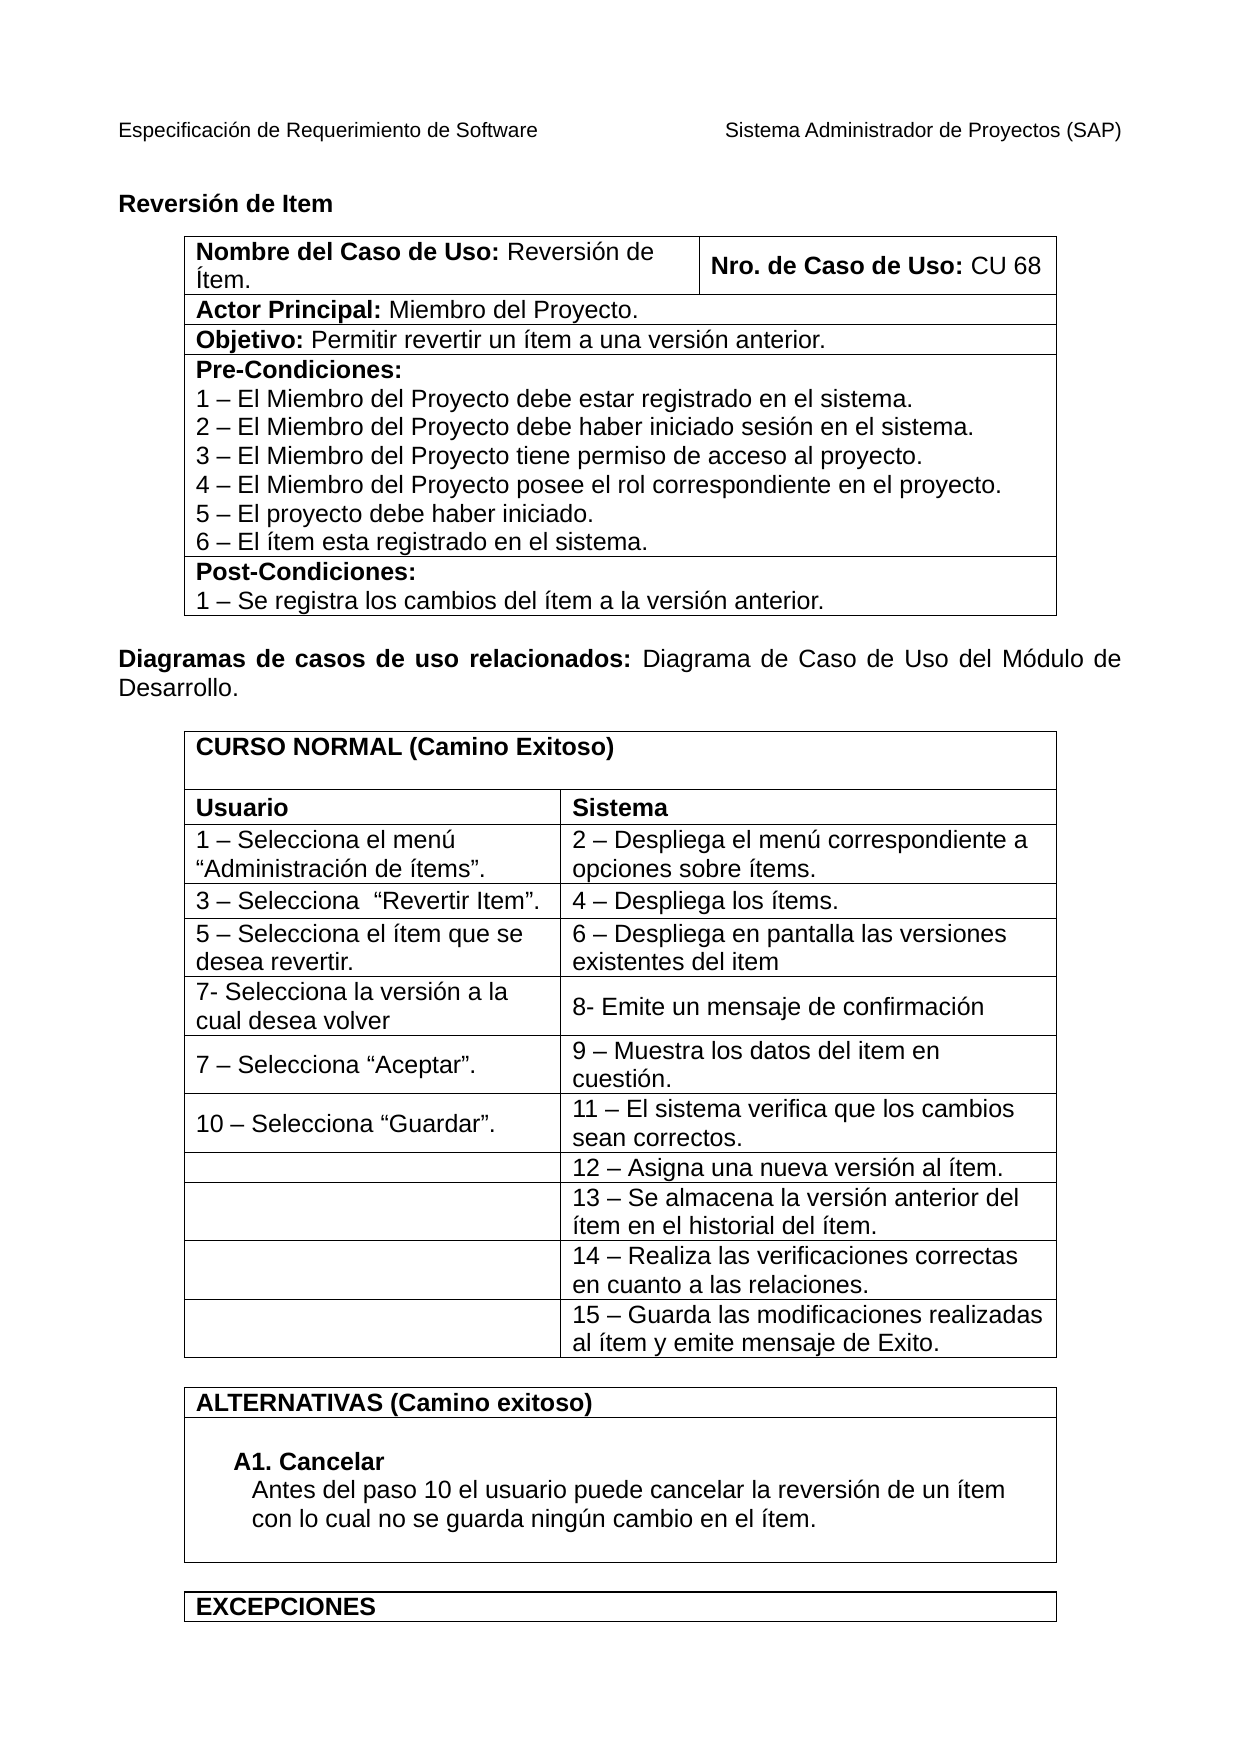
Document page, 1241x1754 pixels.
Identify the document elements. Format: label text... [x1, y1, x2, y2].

table_header ALTERNATIVAS (Camino exitoso) [185, 1388, 1056, 1417]
table_header CURSO NORMAL (Camino Exitoso) [185, 732, 1056, 789]
table_cell 6 – Despliega en pantalla las versiones existentes del item [561, 919, 1056, 976]
table_cell 12 – Asigna una nueva versión al ítem. [561, 1153, 1056, 1182]
table_header Nombre del Caso de Uso: Reversión de Ítem. [185, 237, 699, 294]
table_cell Sistema [561, 790, 1056, 824]
table_cell 5 – Selecciona el ítem que se desea revertir. [185, 919, 560, 976]
table_cell 14 – Realiza las verificaciones correctas en cuanto a las relaciones. [561, 1241, 1056, 1299]
table_cell 1 – Selecciona el menú “Administración de ítems”. [185, 825, 560, 883]
table_cell 11 – El sistema verifica que los cambios sean correctos. [561, 1094, 1056, 1152]
table_cell Usuario [185, 790, 560, 824]
table_cell Pre-Condiciones: 1 – El Miembro del Proyecto debe estar registrado en el sistema. 2 – El Miembro del Proyecto debe haber iniciado sesión en el sistema. 3 – El Miembro del Proyecto tiene permiso de acceso al proyecto. 4 – El Miembro del Proyecto posee el rol correspondiente en el proyecto. 5 – El proyecto debe haber iniciado. 6 – El ítem esta registrado en el sistema. [185, 355, 1056, 556]
table_cell 7- Selecciona la versión a la cual desea volver [185, 977, 560, 1035]
table_cell [185, 1183, 560, 1240]
table_cell 13 – Se almacena la versión anterior del ítem en el historial del ítem. [561, 1183, 1056, 1240]
table_cell 10 – Selecciona “Guardar”. [185, 1094, 560, 1152]
table_cell 7 – Selecciona “Aceptar”. [185, 1036, 560, 1093]
text Diagramas de casos de uso relacionados: Diagrama de Caso de Uso del Módulo de Desarrollo. [118, 644, 1122, 702]
table_cell [185, 1153, 560, 1182]
table_cell A1. Cancelar Antes del paso 10 el usuario puede cancelar la reversión de un ítem con lo cual no se guarda ningún cambio en el ítem. [185, 1418, 1056, 1562]
table_cell Objetivo: Permitir revertir un ítem a una versión anterior. [185, 325, 1056, 354]
table_cell 4 – Despliega los ítems. [561, 884, 1056, 918]
table_cell 9 – Muestra los datos del item en cuestión. [561, 1036, 1056, 1093]
table_cell [185, 1241, 560, 1299]
table_cell [185, 1300, 560, 1357]
table_cell 2 – Despliega el menú correspondiente a opciones sobre ítems. [561, 825, 1056, 883]
table_header EXCEPCIONES [185, 1593, 1056, 1621]
table_cell Post-Condiciones: 1 – Se registra los cambios del ítem a la versión anterior. [185, 557, 1056, 615]
table_header Nro. de Caso de Uso: CU 68 [700, 237, 1056, 294]
text Reversión de Item [118, 189, 1122, 218]
table_cell 15 – Guarda las modificaciones realizadas al ítem y emite mensaje de Exito. [561, 1300, 1056, 1357]
table_cell Actor Principal: Miembro del Proyecto. [185, 295, 1056, 324]
table_cell 3 – Selecciona “Revertir Item”. [185, 884, 560, 918]
table_cell 8- Emite un mensaje de confirmación [561, 977, 1056, 1035]
